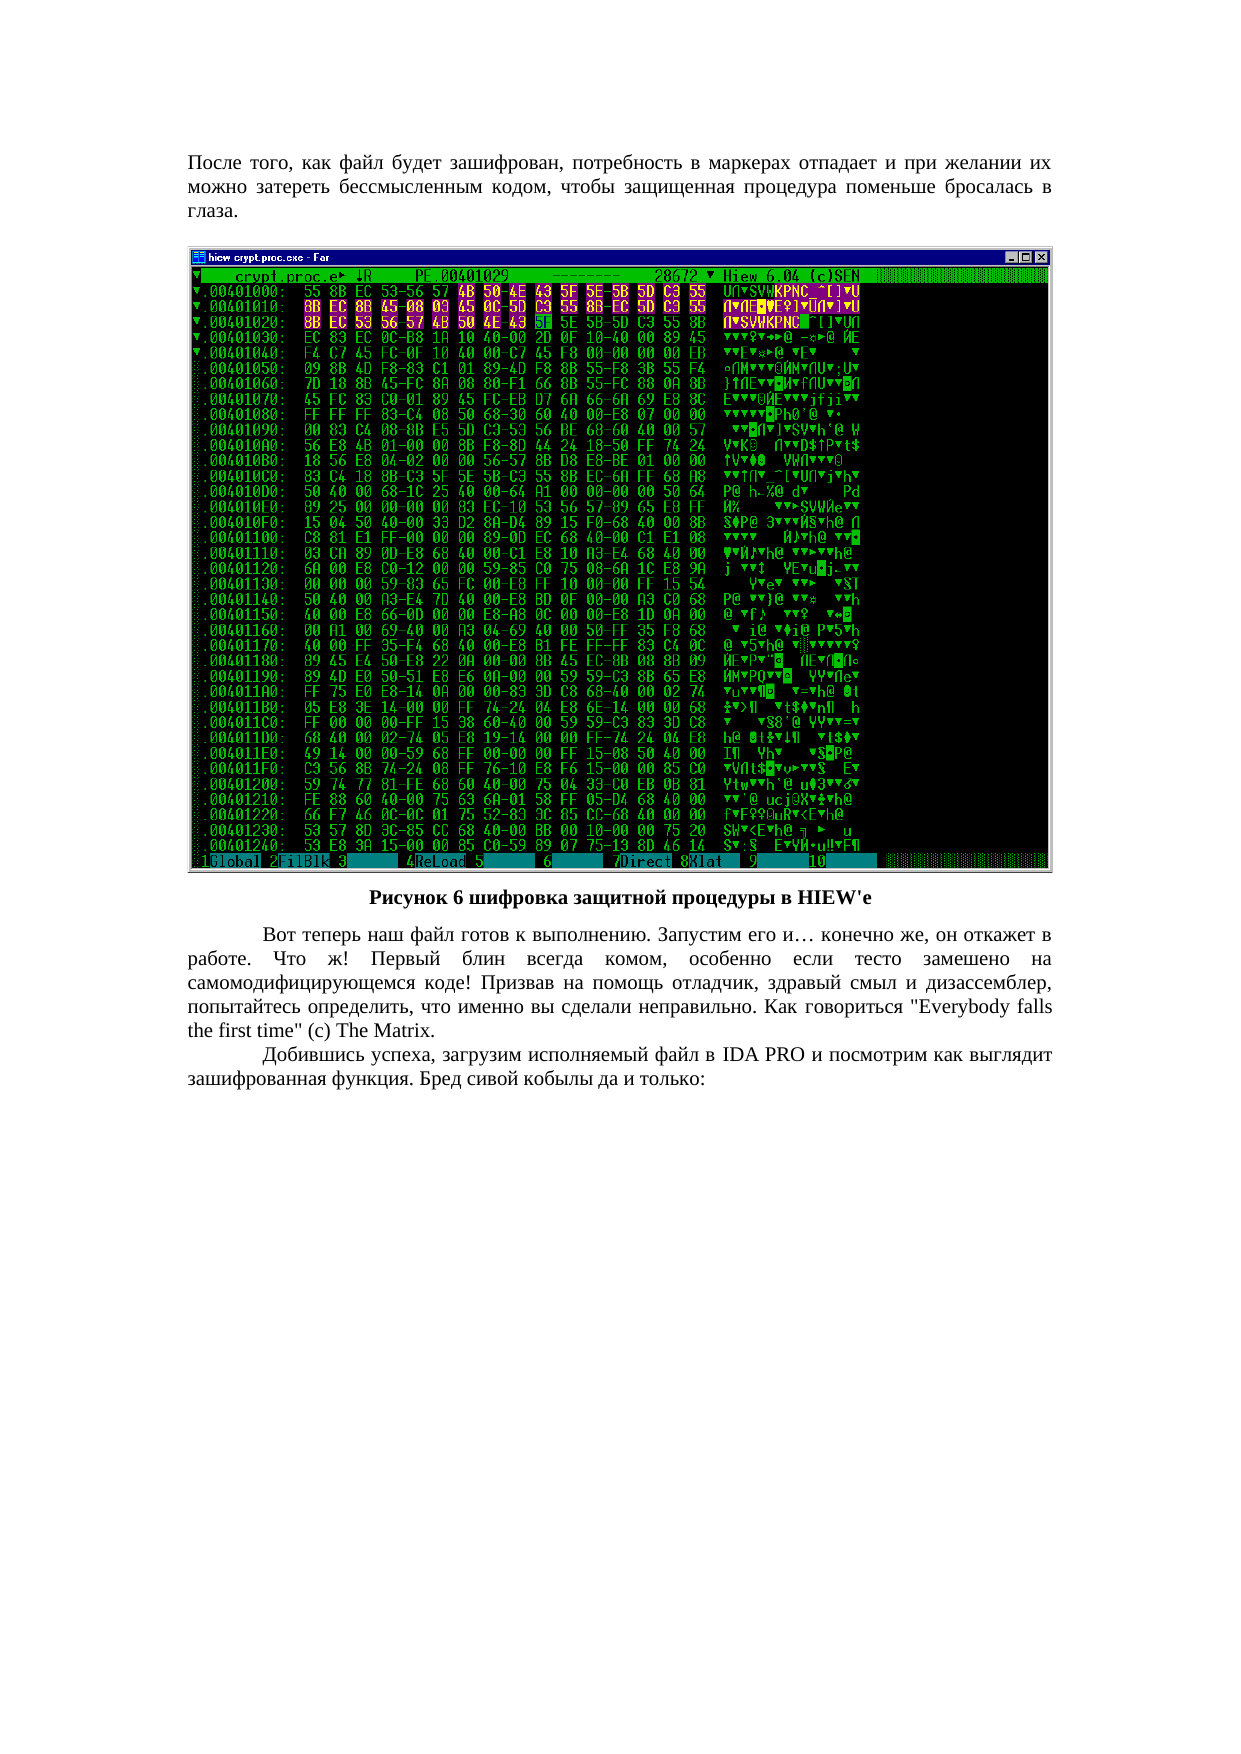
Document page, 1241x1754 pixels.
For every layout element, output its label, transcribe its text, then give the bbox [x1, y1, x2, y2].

picture [187, 246, 1053, 873]
text Добившись успеха, загрузим исполняемый файл в IDA PRO и посмотрим как выглядит зашифрованная функция. Бред сивой кобылы да и только: [187, 1042, 1053, 1090]
text Рисунок 6 шифровка защитной процедуры в HIEW'e [187, 885, 1053, 909]
text После того, как файл будет зашифрован, потребность в маркерах отпадает и при желании их можно затереть бессмысленным кодом, чтобы защищенная процедура поменьше бросалась в глаза. [187, 150, 1053, 222]
text Вот теперь наш файл готов к выполнению. Запустим его и… конечно же, он откажет в работе. Что ж! Первый блин всегда комом, особенно если тесто замешено на самомодифицирующемся коде! Призвав на помощь отладчик, здравый смыл и дизассемблер, попытайтесь определить, что именно вы сделали неправильно. Как говориться "Everybody falls the first time" (c) The Matrix. [187, 922, 1053, 1042]
